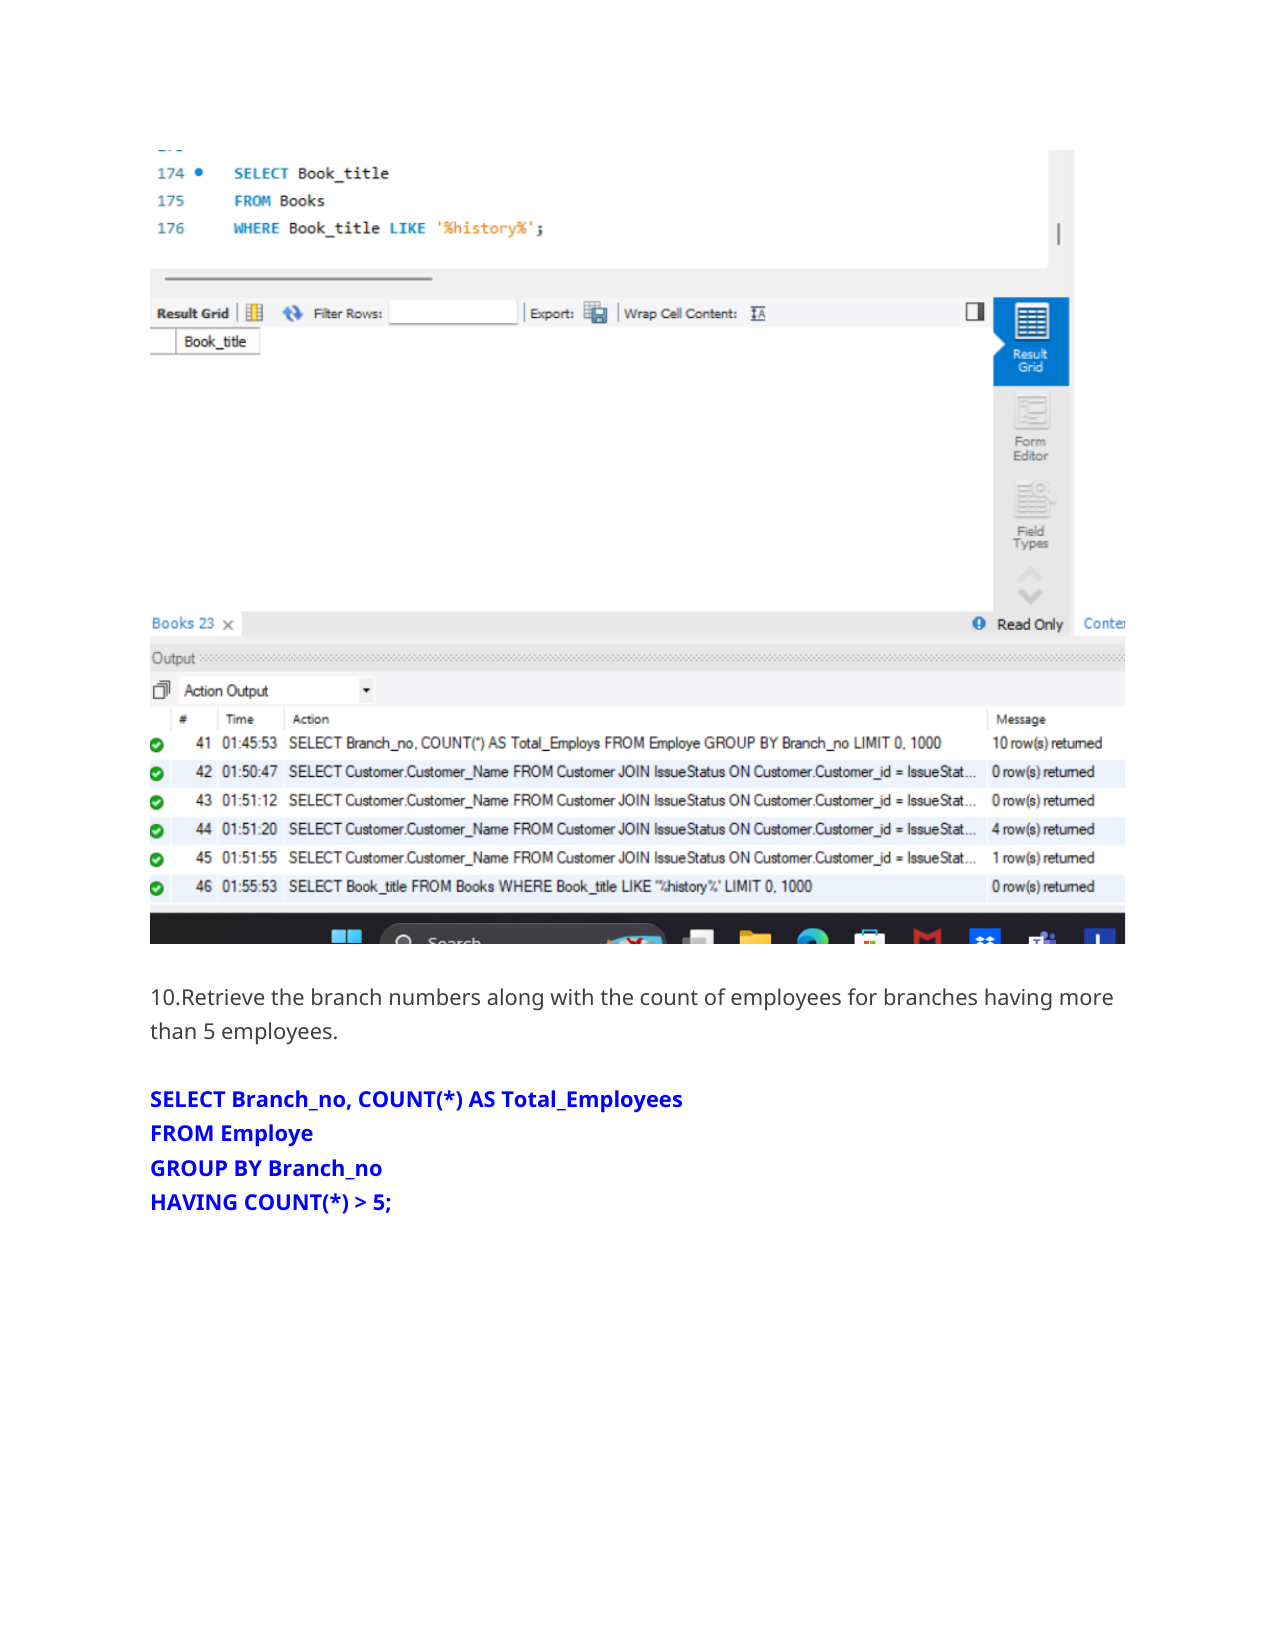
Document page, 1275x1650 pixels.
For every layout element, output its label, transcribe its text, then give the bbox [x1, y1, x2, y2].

text FROM Employe [150, 1118, 1125, 1148]
text HAVING COUNT(*) > 5; [150, 1187, 1125, 1217]
picture [150, 150, 1125, 944]
text 10.Retrieve the branch numbers along with the count of employees for branches having more than 5 employees. [150, 982, 1125, 1046]
text GROUP BY Branch_no [150, 1153, 1125, 1182]
text SELECT Branch_no, COUNT(*) AS Total_Employees [150, 1084, 1125, 1114]
